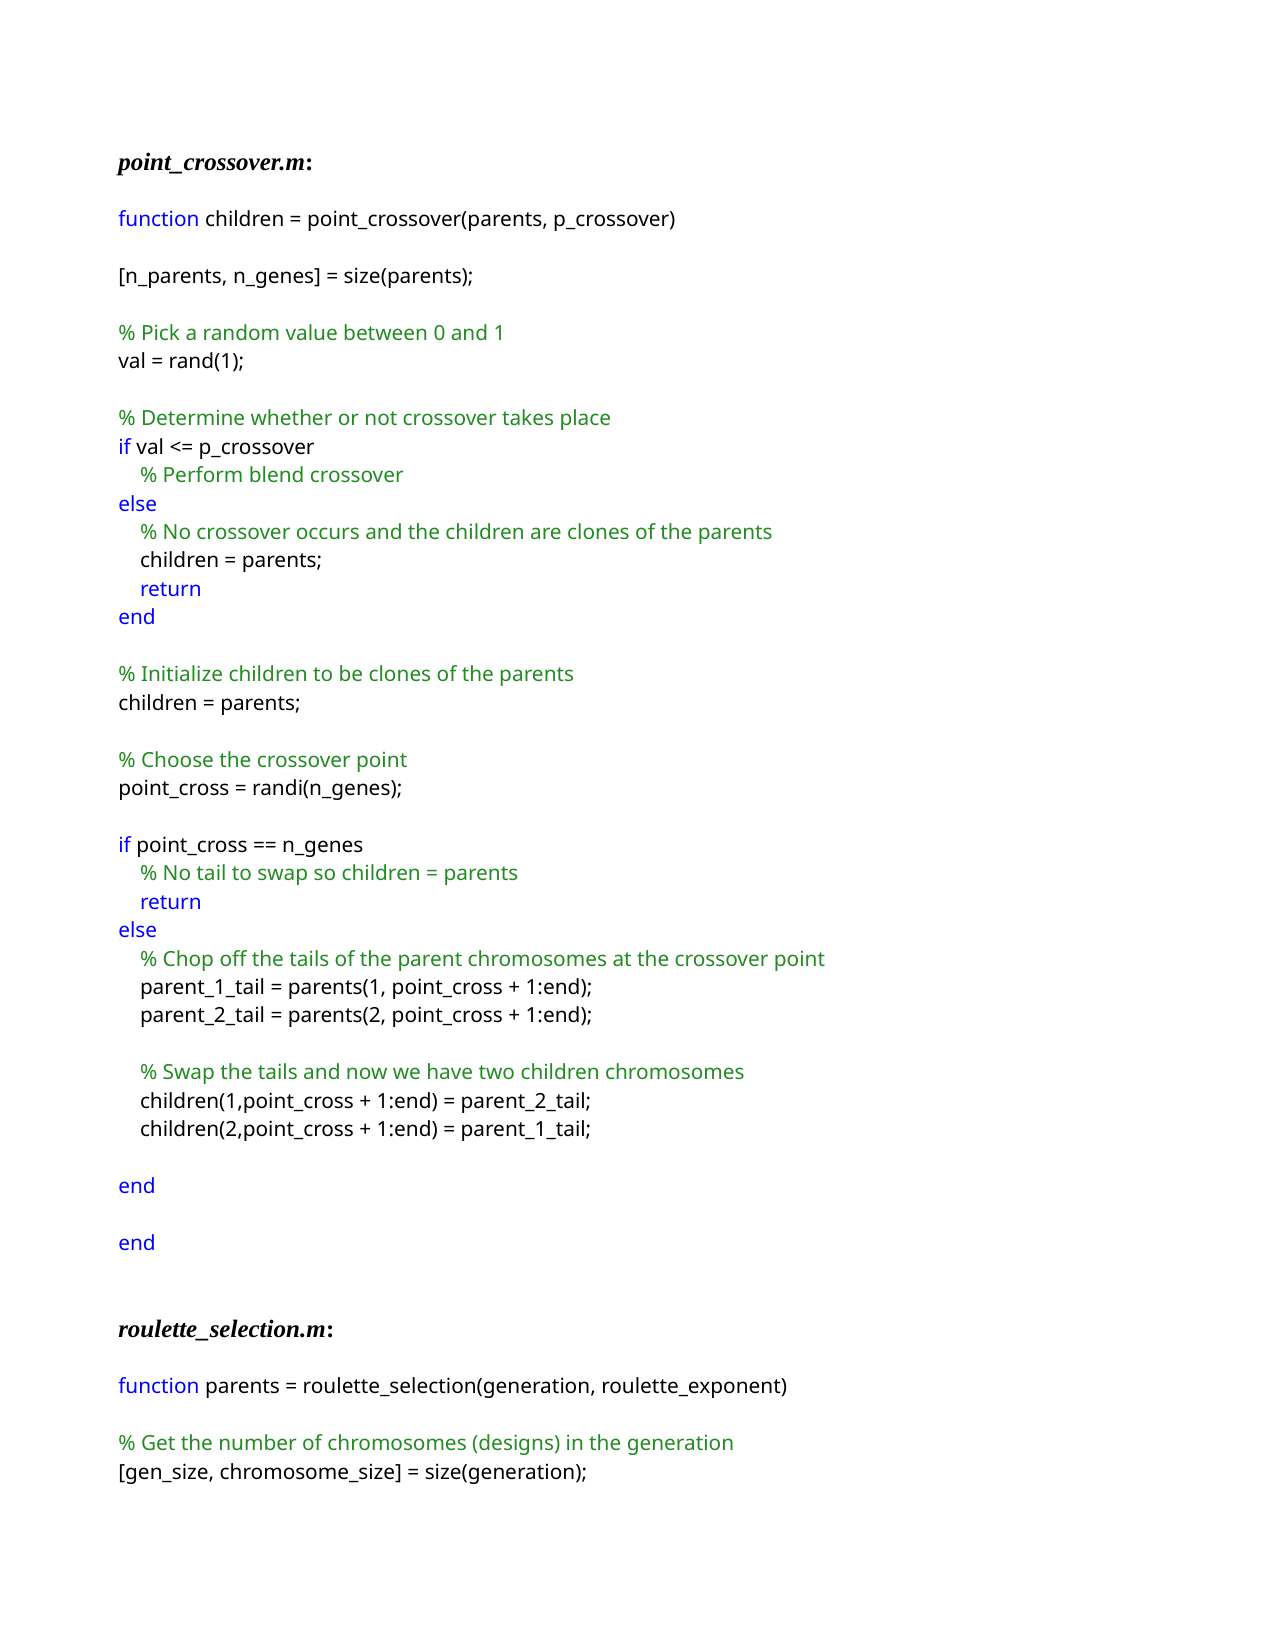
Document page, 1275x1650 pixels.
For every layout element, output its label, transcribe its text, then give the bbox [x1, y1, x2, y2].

text end [118, 1228, 1157, 1257]
text % Chop off the tails of the parent chromosomes at the crossover point [118, 944, 1157, 972]
text if point_cross == n_genes [118, 830, 1157, 858]
text parent_1_tail = parents(1, point_cross + 1:end); [118, 972, 1157, 1001]
text % No tail to swap so children = parents [118, 858, 1157, 887]
text return [118, 574, 1157, 602]
text [n_parents, n_genes] = size(parents); [118, 261, 1157, 290]
text % Get the number of chromosomes (designs) in the generation [118, 1428, 1157, 1457]
text function children = point_crossover(parents, p_crossover) [118, 204, 1157, 233]
text roulette_selection.m: [118, 1314, 1157, 1343]
text end [118, 602, 1157, 631]
text [gen_size, chromosome_size] = size(generation); [118, 1457, 1157, 1485]
text if val <= p_crossover [118, 432, 1157, 460]
text children(2,point_cross + 1:end) = parent_1_tail; [118, 1114, 1157, 1143]
text else [118, 489, 1157, 517]
text else [118, 915, 1157, 944]
text % Perform blend crossover [118, 460, 1157, 489]
text return [118, 887, 1157, 915]
text end [118, 1171, 1157, 1200]
text % Determine whether or not crossover takes place [118, 403, 1157, 432]
text % Swap the tails and now we have two children chromosomes [118, 1057, 1157, 1086]
text point_cross = randi(n_genes); [118, 773, 1157, 802]
text children(1,point_cross + 1:end) = parent_2_tail; [118, 1086, 1157, 1114]
text % No crossover occurs and the children are clones of the parents [118, 517, 1157, 546]
text % Initialize children to be clones of the parents [118, 659, 1157, 688]
text function parents = roulette_selection(generation, roulette_exponent) [118, 1372, 1157, 1400]
text children = parents; [118, 546, 1157, 574]
text parent_2_tail = parents(2, point_cross + 1:end); [118, 1001, 1157, 1029]
text children = parents; [118, 688, 1157, 716]
text % Choose the crossover point [118, 745, 1157, 773]
text % Pick a random value between 0 and 1 [118, 318, 1157, 347]
text point_crossover.m: [118, 147, 1157, 176]
text val = rand(1); [118, 347, 1157, 375]
